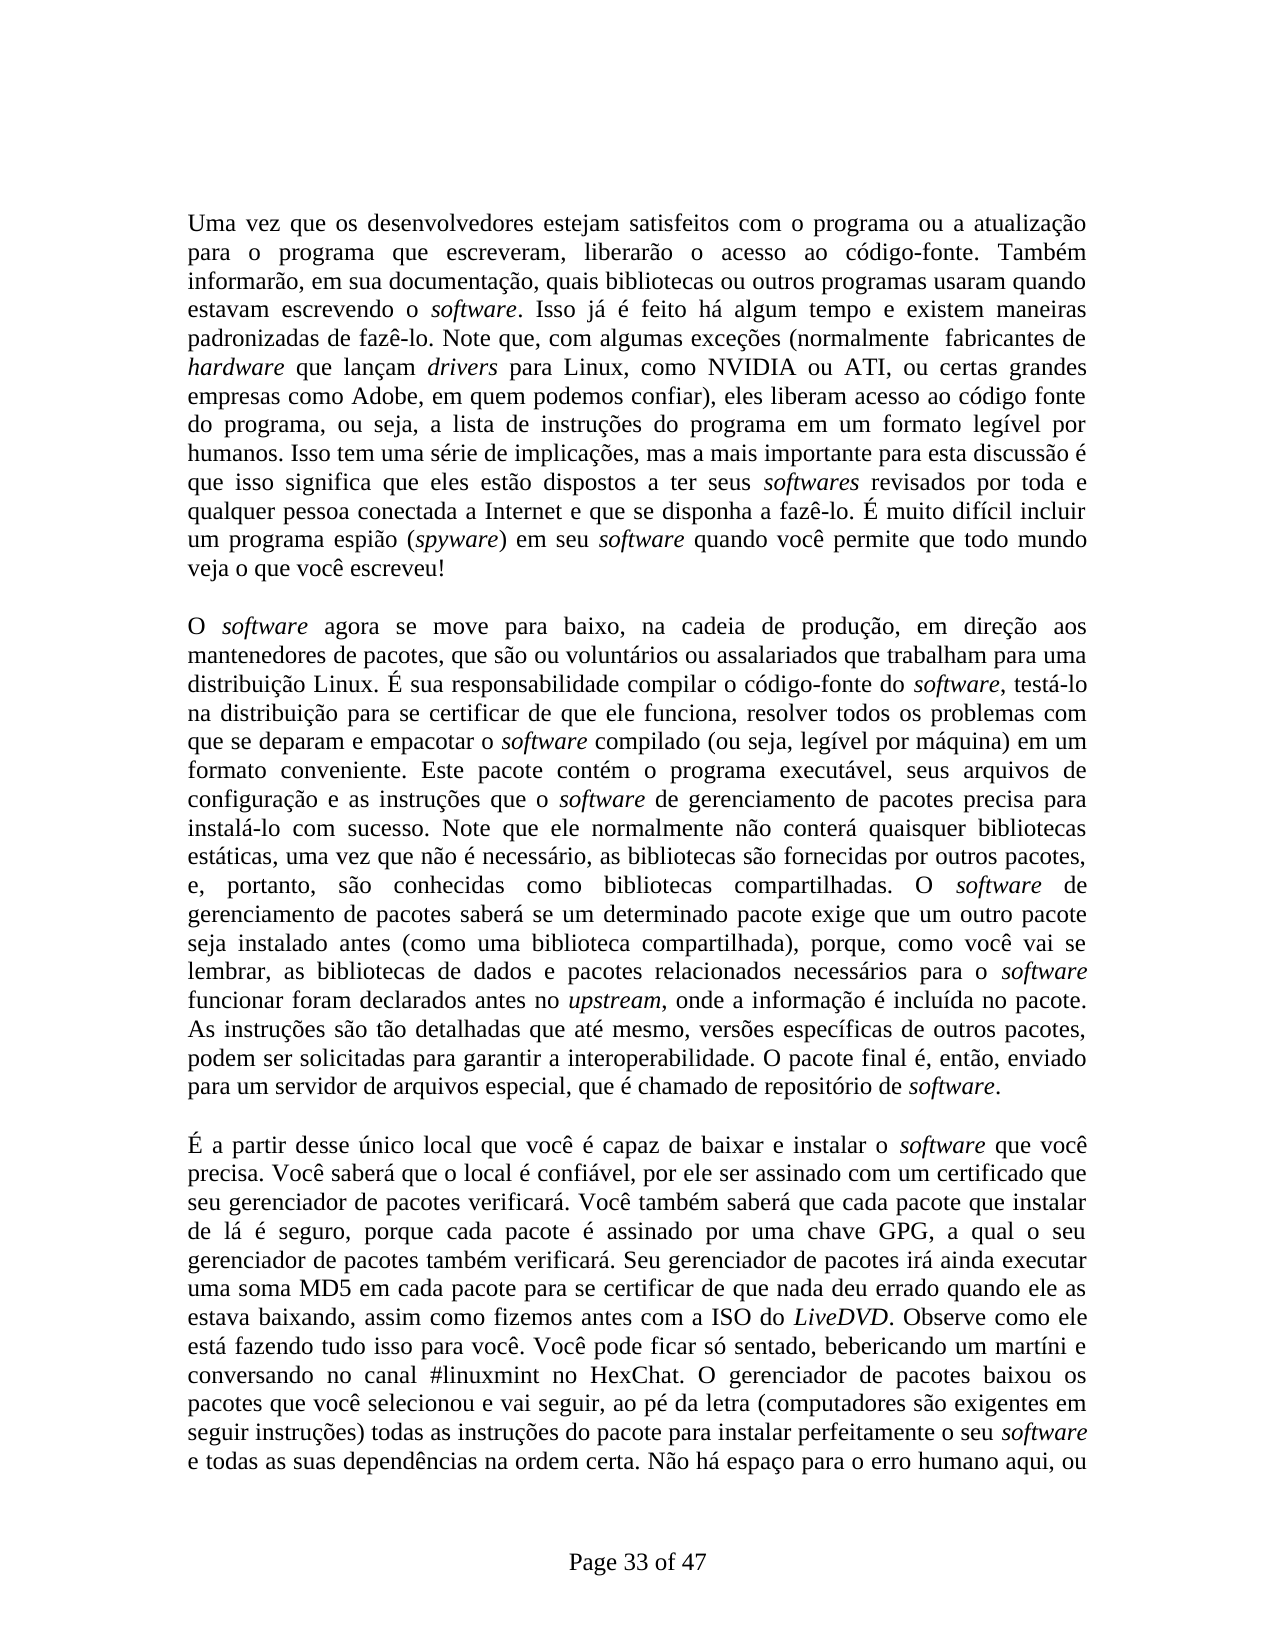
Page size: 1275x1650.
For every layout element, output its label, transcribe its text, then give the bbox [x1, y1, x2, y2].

text Uma vez que os desenvolvedores estejam satisfeitos com o programa ou a atualização para o programa que escreveram, liberarão o acesso ao código-fonte. Também informarão, em sua documentação, quais bibliotecas ou outros programas usaram quando estavam escrevendo o software. Isso já é feito há algum tempo e existem maneiras padronizadas de fazê-lo. Note que, com algumas exceções (normalmente fabricantes de hardware que lançam drivers para Linux, como NVIDIA ou ATI, ou certas grandes empresas como Adobe, em quem podemos confiar), eles liberam acesso ao código fonte do programa, ou seja, a lista de instruções do programa em um formato legível por humanos. Isso tem uma série de implicações, mas a mais importante para esta discussão é que isso significa que eles estão dispostos a ter seus softwares revisados por toda e qualquer pessoa conectada a Internet e que se disponha a fazê-lo. É muito difícil incluir um programa espião (spyware) em seu software quando você permite que todo mundo veja o que você escreveu! [187, 208, 1087, 582]
text É a partir desse único local que você é capaz de baixar e instalar o software que você precisa. Você saberá que o local é confiável, por ele ser assinado com um certificado que seu gerenciador de pacotes verificará. Você também saberá que cada pacote que instalar de lá é seguro, porque cada pacote é assinado por uma chave GPG, a qual o seu gerenciador de pacotes também verificará. Seu gerenciador de pacotes irá ainda executar uma soma MD5 em cada pacote para se certificar de que nada deu errado quando ele as estava baixando, assim como fizemos antes com a ISO do LiveDVD. Observe como ele está fazendo tudo isso para você. Você pode ficar só sentado, bebericando um martíni e conversando no canal #linuxmint no HexChat. O gerenciador de pacotes baixou os pacotes que você selecionou e vai seguir, ao pé da letra (computadores são exigentes em seguir instruções) todas as instruções do pacote para instalar perfeitamente o seu software e todas as suas dependências na ordem certa. Não há espaço para o erro humano aqui, ou [187, 1130, 1087, 1475]
text O software agora se move para baixo, na cadeia de produção, em direção aos mantenedores de pacotes, que são ou voluntários ou assalariados que trabalham para uma distribuição Linux. É sua responsabilidade compilar o código-fonte do software, testá-lo na distribuição para se certificar de que ele funciona, resolver todos os problemas com que se deparam e empacotar o software compilado (ou seja, legível por máquina) em um formato conveniente. Este pacote contém o programa executável, seus arquivos de configuração e as instruções que o software de gerenciamento de pacotes precisa para instalá-lo com sucesso. Note que ele normalmente não conterá quaisquer bibliotecas estáticas, uma vez que não é necessário, as bibliotecas são fornecidas por outros pacotes, e, portanto, são conhecidas como bibliotecas compartilhadas. O software de gerenciamento de pacotes saberá se um determinado pacote exige que um outro pacote seja instalado antes (como uma biblioteca compartilhada), porque, como você vai se lembrar, as bibliotecas de dados e pacotes relacionados necessários para o software funcionar foram declarados antes no upstream, onde a informação é incluída no pacote. As instruções são tão detalhadas que até mesmo, versões específicas de outros pacotes, podem ser solicitadas para garantir a interoperabilidade. O pacote final é, então, enviado para um servidor de arquivos especial, que é chamado de repositório de software. [187, 611, 1087, 1100]
